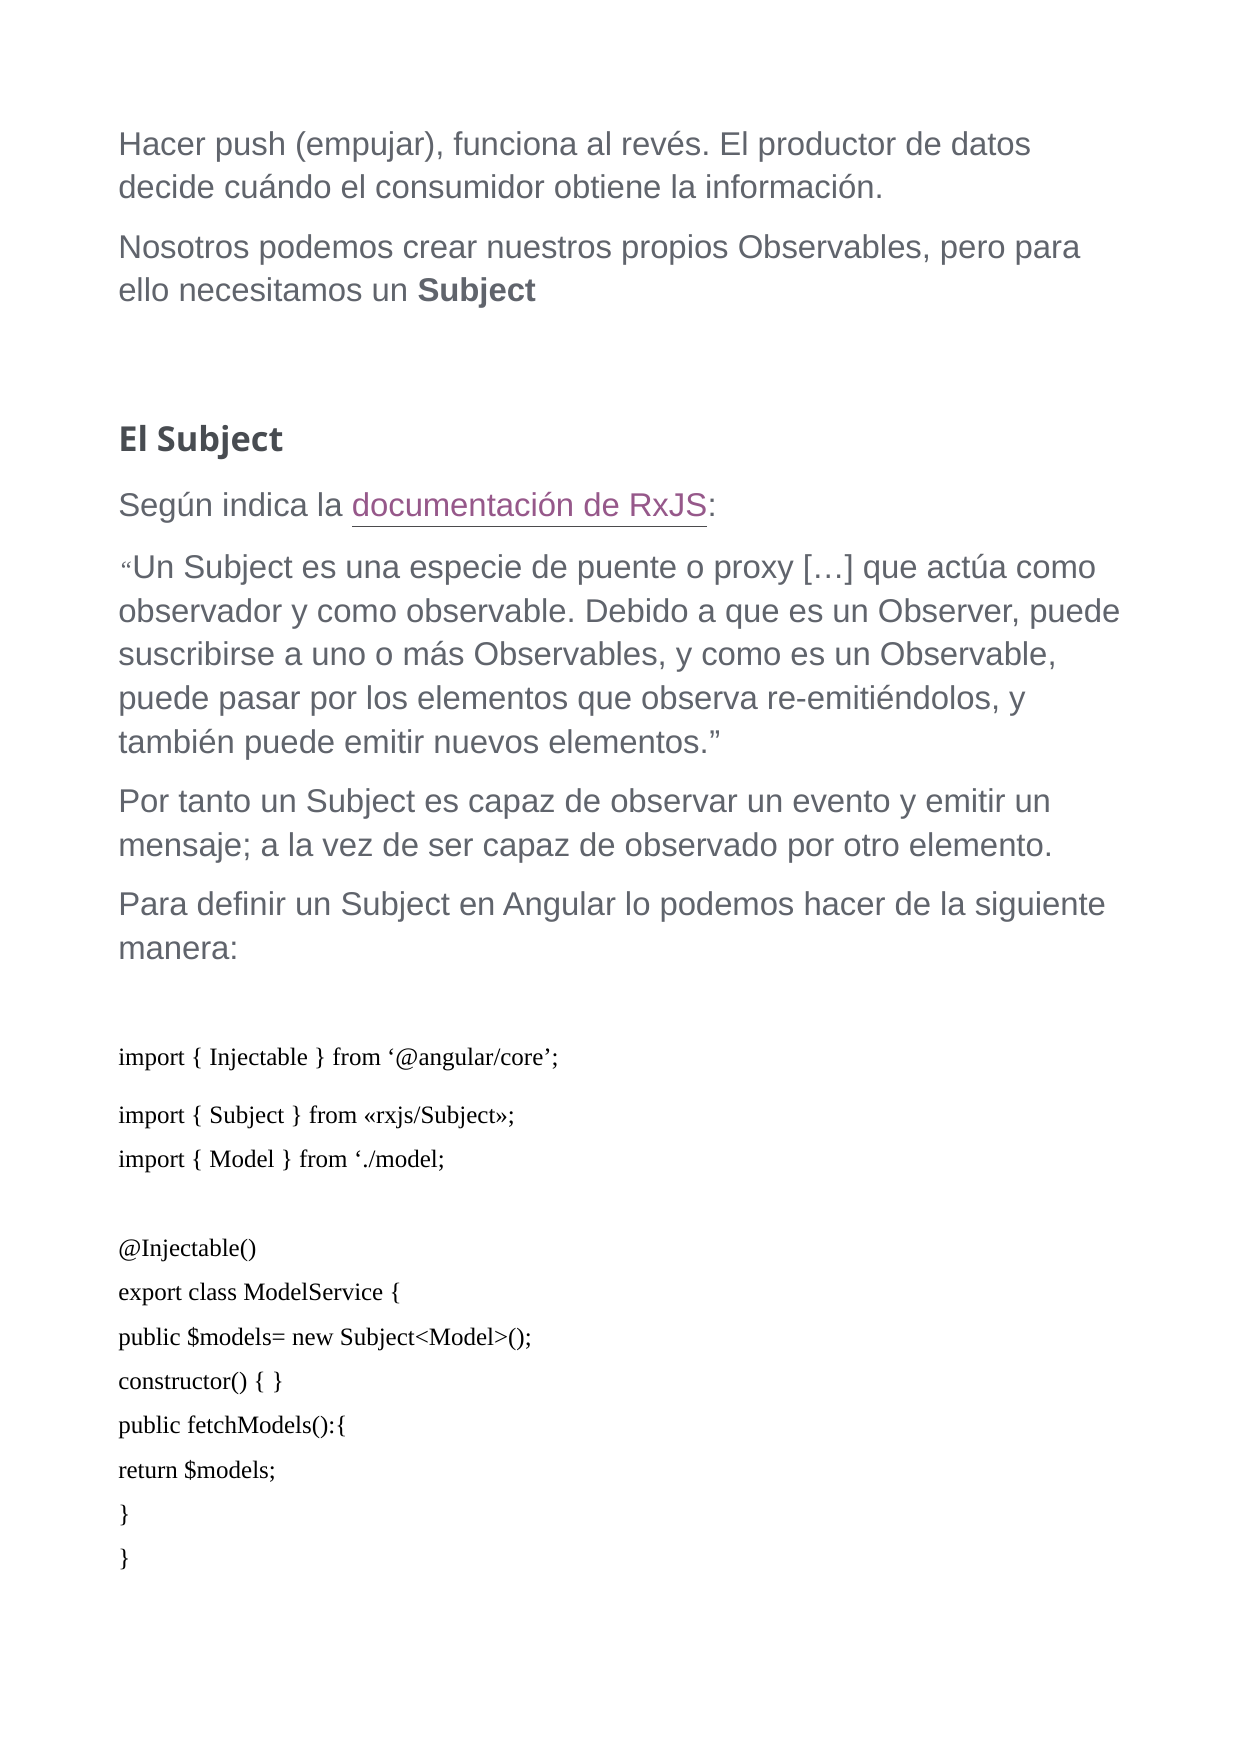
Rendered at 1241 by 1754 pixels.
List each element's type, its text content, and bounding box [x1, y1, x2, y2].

text Hacer push (empujar), funciona al revés. El productor de datos decide cuándo el consumidor obtiene la información. [118, 118, 1122, 206]
text “Un Subject es una especie de puente o proxy […] que actúa como observador y como observable. Debido a que es un Observer, puede suscribirse a uno o más Observables, y como es un Observable, puede pasar por los elementos que observa re-emitiéndolos, y también puede emitir nuevos elementos.” [118, 542, 1122, 760]
text Nosotros podemos crear nuestros propios Observables, pero para ello necesitamos un Subject [118, 221, 1122, 309]
text Para definir un Subject en Angular lo podemos hacer de la siguiente manera: [118, 879, 1122, 967]
subtitle El Subject [118, 415, 1122, 462]
table_header import { Injectable } from ‘@angular/core’; import { Subject } from «rxjs/Subject»; import { Model } from ‘./model; @Injectable() export class ModelService { public $models= new Subject<Model>(); constructor() { } public fetchModels():{ return $models; } } [118, 1042, 1002, 1617]
text Según indica la documentación de RxJS: [118, 482, 1122, 526]
text Por tanto un Subject es capaz de observar un evento y emitir un mensaje; a la vez de ser capaz de observado por otro elemento. [118, 776, 1122, 863]
